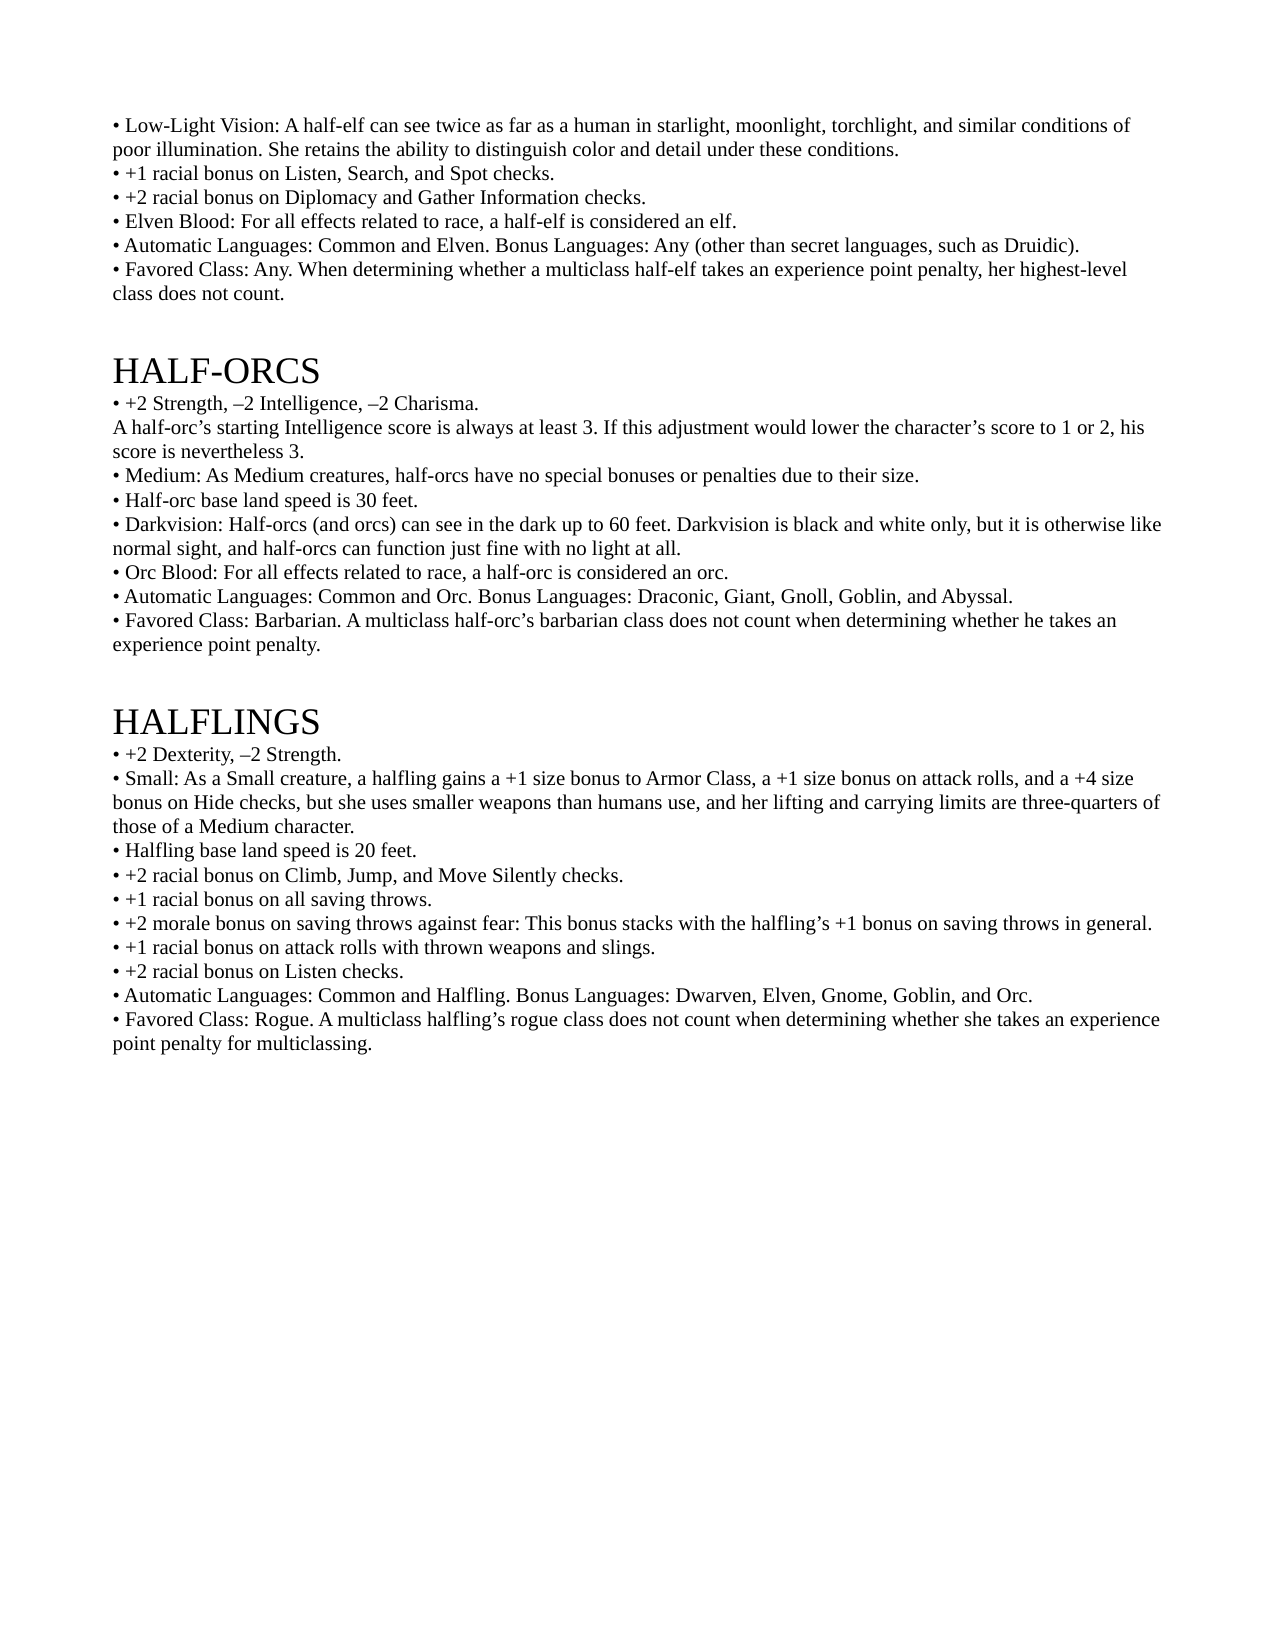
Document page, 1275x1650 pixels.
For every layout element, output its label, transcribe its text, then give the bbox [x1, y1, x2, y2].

text • +2 Strength, –2 Intelligence, –2 Charisma. [112, 391, 1162, 415]
text HALF-ORCS [112, 348, 1162, 391]
text • +1 racial bonus on attack rolls with thrown weapons and slings. [112, 935, 1162, 959]
text • Favored Class: Barbarian. A multiclass half-orc’s barbarian class does not count when determining whether he takes an experience point penalty. [112, 608, 1162, 656]
text • +2 morale bonus on saving throws against fear: This bonus stacks with the halfling’s +1 bonus on saving throws in general. [112, 911, 1162, 935]
text • +1 racial bonus on Listen, Search, and Spot checks. [112, 161, 1162, 185]
text A half-orc’s starting Intelligence score is always at least 3. If this adjustment would lower the character’s score to 1 or 2, his score is nevertheless 3. [112, 415, 1162, 463]
text • Automatic Languages: Common and Orc. Bonus Languages: Draconic, Giant, Gnoll, Goblin, and Abyssal. [112, 584, 1162, 608]
text • +2 racial bonus on Climb, Jump, and Move Silently checks. [112, 862, 1162, 887]
text • +1 racial bonus on all saving throws. [112, 887, 1162, 911]
text • Half-orc base land speed is 30 feet. [112, 487, 1162, 512]
text • Elven Blood: For all effects related to race, a half-elf is considered an elf. [112, 209, 1162, 233]
text • Halfling base land speed is 20 feet. [112, 838, 1162, 862]
subtitle HALFLINGS [112, 699, 1162, 742]
text • Favored Class: Rogue. A multiclass halfling’s rogue class does not count when determining whether she takes an experience point penalty for multiclassing. [112, 1007, 1162, 1055]
text • Small: As a Small creature, a halfling gains a +1 size bonus to Armor Class, a +1 size bonus on attack rolls, and a +4 size bonus on Hide checks, but she uses smaller weapons than humans use, and her lifting and carrying limits are three-quarters of those of a Medium character. [112, 766, 1162, 838]
text • Darkvision: Half-orcs (and orcs) can see in the dark up to 60 feet. Darkvision is black and white only, but it is otherwise like normal sight, and half-orcs can function just fine with no light at all. [112, 512, 1162, 560]
text • Favored Class: Any. When determining whether a multiclass half-elf takes an experience point penalty, her highest-level class does not count. [112, 257, 1162, 305]
text • Medium: As Medium creatures, half-orcs have no special bonuses or penalties due to their size. [112, 463, 1162, 487]
text • Automatic Languages: Common and Halfling. Bonus Languages: Dwarven, Elven, Gnome, Goblin, and Orc. [112, 983, 1162, 1007]
text • Automatic Languages: Common and Elven. Bonus Languages: Any (other than secret languages, such as Druidic). [112, 233, 1162, 257]
text • Orc Blood: For all effects related to race, a half-orc is considered an orc. [112, 560, 1162, 584]
text • Low-Light Vision: A half-elf can see twice as far as a human in starlight, moonlight, torchlight, and similar conditions of poor illumination. She retains the ability to distinguish color and detail under these conditions. [112, 112, 1162, 161]
text • +2 Dexterity, –2 Strength. [112, 742, 1162, 766]
text • +2 racial bonus on Diplomacy and Gather Information checks. [112, 185, 1162, 209]
text • +2 racial bonus on Listen checks. [112, 959, 1162, 983]
